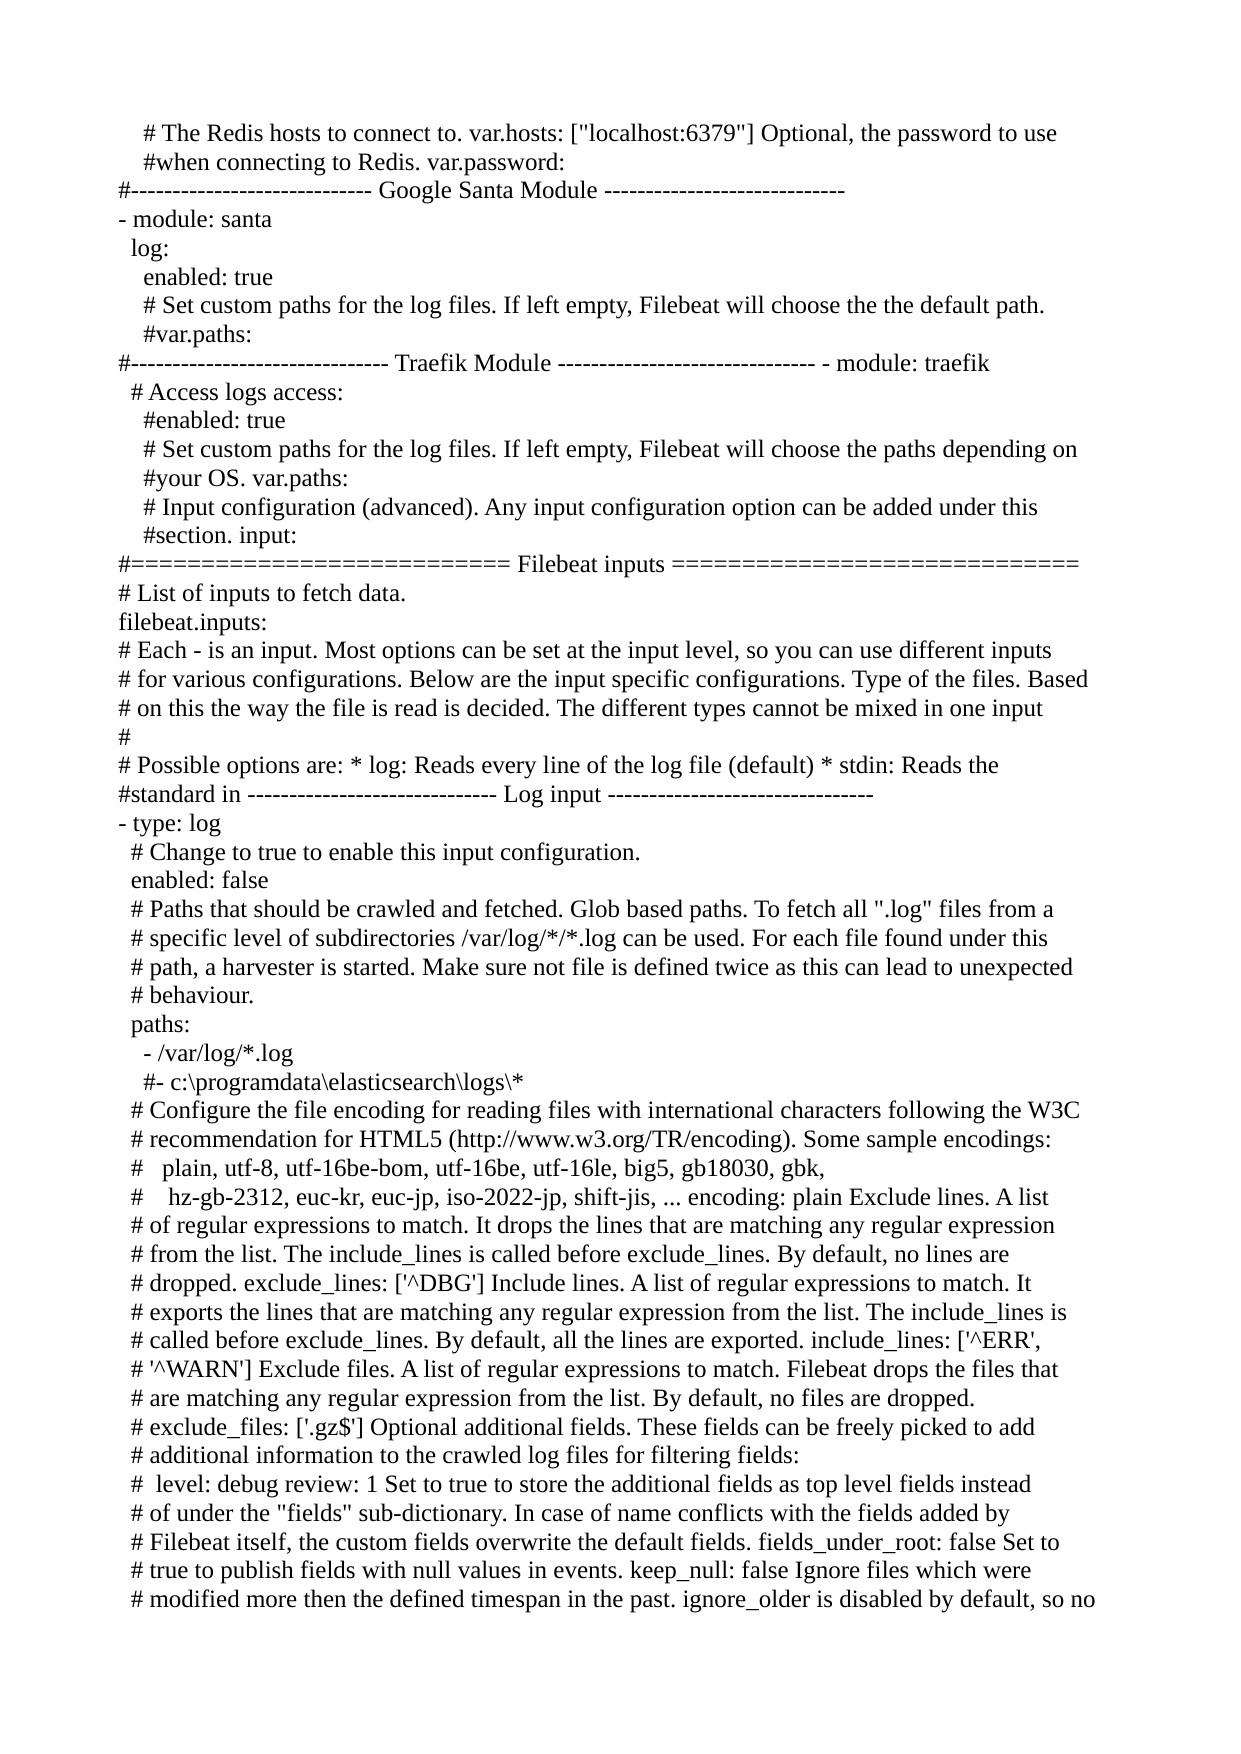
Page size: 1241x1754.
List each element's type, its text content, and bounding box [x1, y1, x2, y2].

text #standard in ------------------------------ Log input -------------------------------- [118, 779, 1122, 808]
text # behaviour. [118, 981, 1122, 1009]
text # exports the lines that are matching any regular expression from the list. The include_lines is [118, 1297, 1122, 1326]
text enabled: true [118, 262, 1122, 291]
text filebeat.inputs: [118, 607, 1122, 636]
text paths: [118, 1009, 1122, 1038]
text # from the list. The include_lines is called before exclude_lines. By default, no lines are [118, 1239, 1122, 1268]
text #enabled: true [118, 406, 1122, 434]
text # dropped. exclude_lines: ['^DBG'] Include lines. A list of regular expressions to match. It [118, 1268, 1122, 1297]
text enabled: false [118, 866, 1122, 894]
text # true to publish fields with null values in events. keep_null: false Ignore files which were [118, 1556, 1122, 1584]
text #section. input: [118, 521, 1122, 549]
text # List of inputs to fetch data. [118, 578, 1122, 607]
text #----------------------------- Google Santa Module ----------------------------- [118, 176, 1122, 204]
text # Input configuration (advanced). Any input configuration option can be added under this [118, 492, 1122, 521]
text # level: debug review: 1 Set to true to store the additional fields as top level fields instead [118, 1469, 1122, 1498]
text # Change to true to enable this input configuration. [118, 837, 1122, 866]
text # exclude_files: ['.gz$'] Optional additional fields. These fields can be freely picked to add [118, 1412, 1122, 1441]
text #var.paths: [118, 319, 1122, 348]
text #=========================== Filebeat inputs ============================= [118, 549, 1122, 578]
text # path, a harvester is started. Make sure not file is defined twice as this can lead to unexpected [118, 952, 1122, 981]
text # of under the "fields" sub-dictionary. In case of name conflicts with the fields added by [118, 1498, 1122, 1527]
text # [118, 722, 1122, 751]
text log: [118, 233, 1122, 262]
text # plain, utf-8, utf-16be-bom, utf-16be, utf-16le, big5, gb18030, gbk, [118, 1153, 1122, 1182]
text # Each - is an input. Most options can be set at the input level, so you can use different inputs [118, 636, 1122, 664]
text # are matching any regular expression from the list. By default, no files are dropped. [118, 1383, 1122, 1412]
text # Configure the file encoding for reading files with international characters following the W3C [118, 1096, 1122, 1124]
text # Possible options are: * log: Reads every line of the log file (default) * stdin: Reads the [118, 751, 1122, 779]
text # for various configurations. Below are the input specific configurations. Type of the files. Based [118, 664, 1122, 693]
text - /var/log/*.log [118, 1038, 1122, 1067]
text # Set custom paths for the log files. If left empty, Filebeat will choose the paths depending on [118, 434, 1122, 463]
text # of regular expressions to match. It drops the lines that are matching any regular expression [118, 1211, 1122, 1239]
text # The Redis hosts to connect to. var.hosts: ["localhost:6379"] Optional, the password to use [118, 118, 1122, 147]
text # Access logs access: [118, 377, 1122, 406]
text #------------------------------- Traefik Module ------------------------------- - module: traefik [118, 348, 1122, 377]
text #your OS. var.paths: [118, 463, 1122, 492]
text #- c:\programdata\elasticsearch\logs\* [118, 1067, 1122, 1096]
text # Filebeat itself, the custom fields overwrite the default fields. fields_under_root: false Set to [118, 1527, 1122, 1556]
text # specific level of subdirectories /var/log/*/*.log can be used. For each file found under this [118, 923, 1122, 952]
text - module: santa [118, 204, 1122, 233]
text # on this the way the file is read is decided. The different types cannot be mixed in one input [118, 693, 1122, 722]
text #when connecting to Redis. var.password: [118, 147, 1122, 176]
text # Set custom paths for the log files. If left empty, Filebeat will choose the the default path. [118, 291, 1122, 319]
text # '^WARN'] Exclude files. A list of regular expressions to match. Filebeat drops the files that [118, 1354, 1122, 1383]
text # Paths that should be crawled and fetched. Glob based paths. To fetch all ".log" files from a [118, 894, 1122, 923]
text # called before exclude_lines. By default, all the lines are exported. include_lines: ['^ERR', [118, 1326, 1122, 1354]
text # recommendation for HTML5 (http://www.w3.org/TR/encoding). Some sample encodings: [118, 1124, 1122, 1153]
text - type: log [118, 808, 1122, 837]
text # modified more then the defined timespan in the past. ignore_older is disabled by default, so no [118, 1584, 1122, 1613]
text # additional information to the crawled log files for filtering fields: [118, 1441, 1122, 1469]
text # hz-gb-2312, euc-kr, euc-jp, iso-2022-jp, shift-jis, ... encoding: plain Exclude lines. A list [118, 1182, 1122, 1211]
